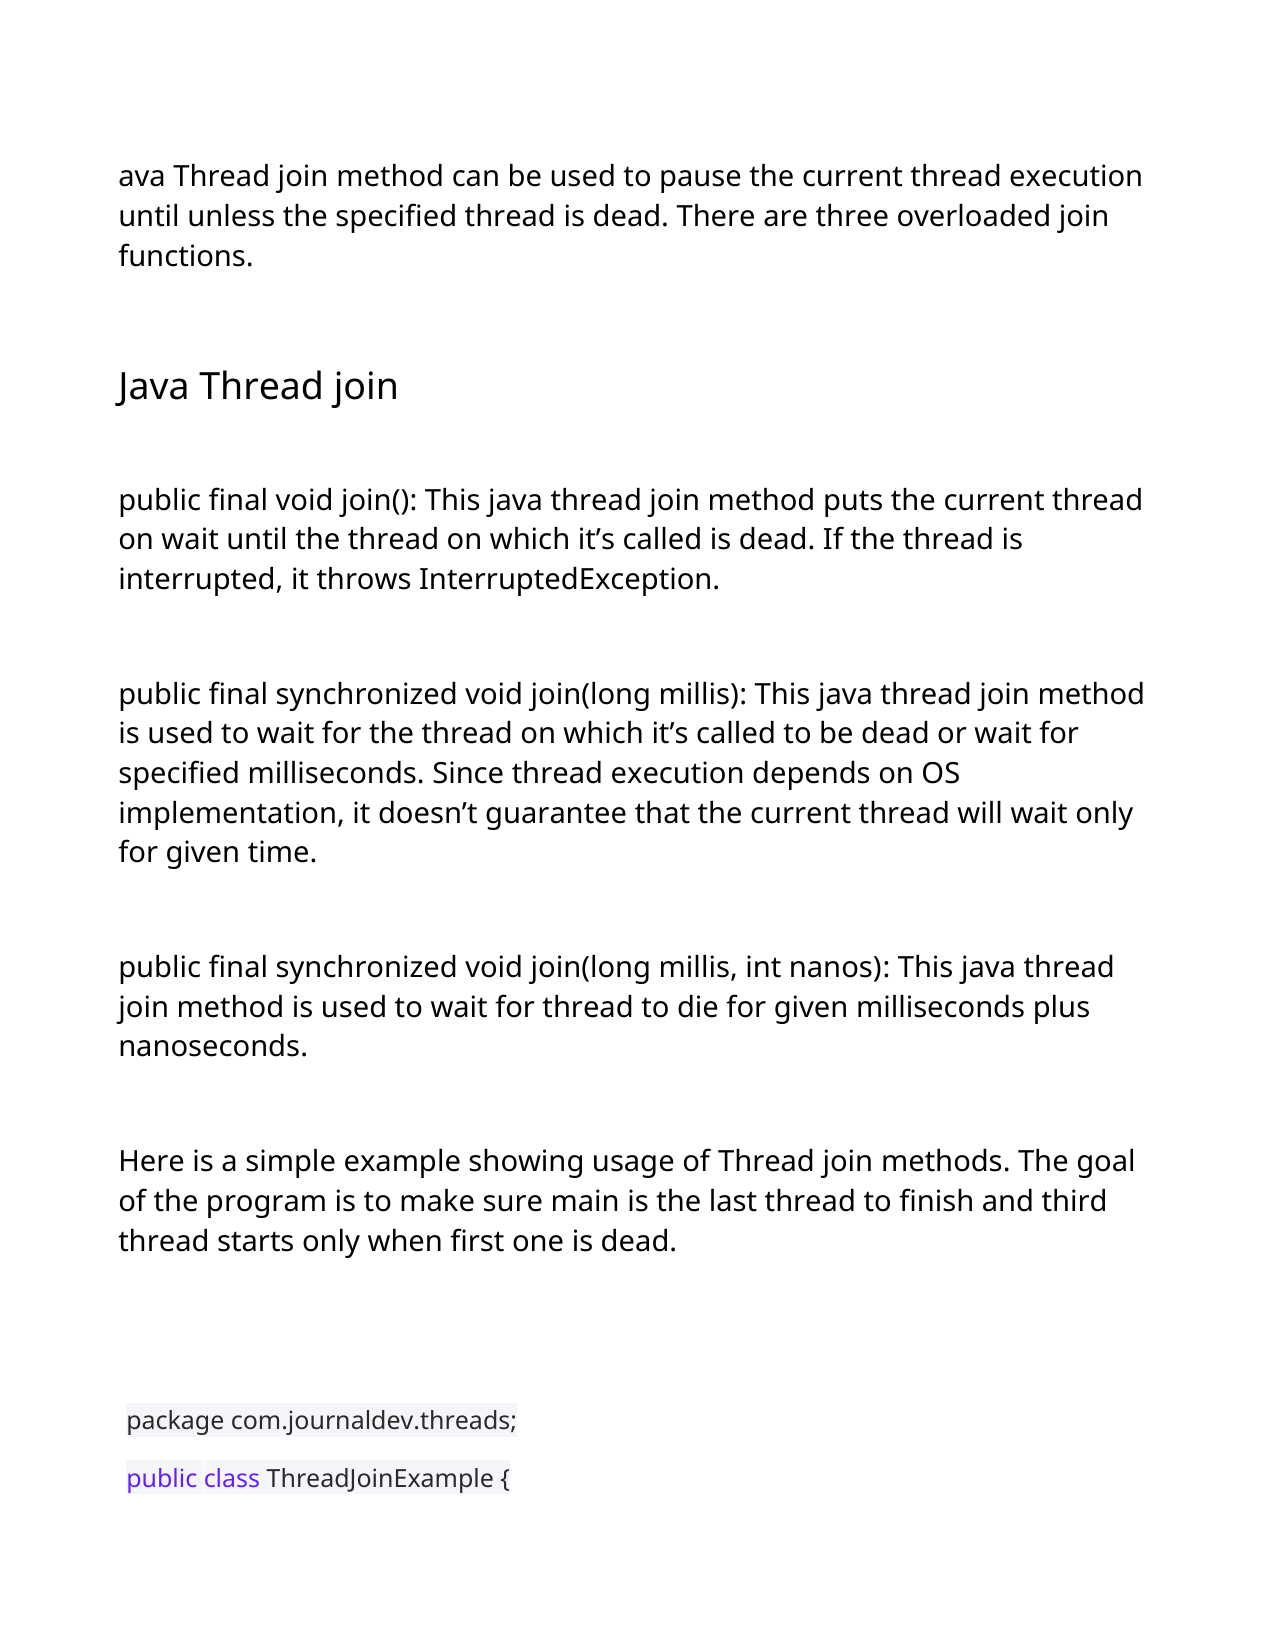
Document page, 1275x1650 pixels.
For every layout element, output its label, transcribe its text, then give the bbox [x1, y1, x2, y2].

text public final synchronized void join(long millis, int nanos): This java thread join method is used to wait for thread to die for given milliseconds plus nanoseconds. [118, 946, 1157, 1065]
text public final void join(): This java thread join method puts the current thread on wait until the thread on which it’s called is dead. If the thread is interrupted, it throws InterruptedException. [118, 479, 1157, 598]
text public final synchronized void join(long millis): This java thread join method is used to wait for the thread on which it’s called to be dead or wait for specified milliseconds. Since thread execution depends on OS implementation, it doesn’t guarantee that the current thread will wait only for given time. [118, 673, 1157, 871]
text package com.journaldev.threads; [126, 1403, 1149, 1437]
text ava Thread join method can be used to pause the current thread execution until unless the specified thread is dead. There are three overloaded join functions. [118, 156, 1157, 275]
text public class ThreadJoinExample { [126, 1460, 1149, 1494]
text Here is a simple example showing usage of Thread join methods. The goal of the program is to make sure main is the last thread to finish and third thread starts only when first one is dead. [118, 1140, 1157, 1259]
subtitle Java Thread join [118, 359, 1157, 410]
